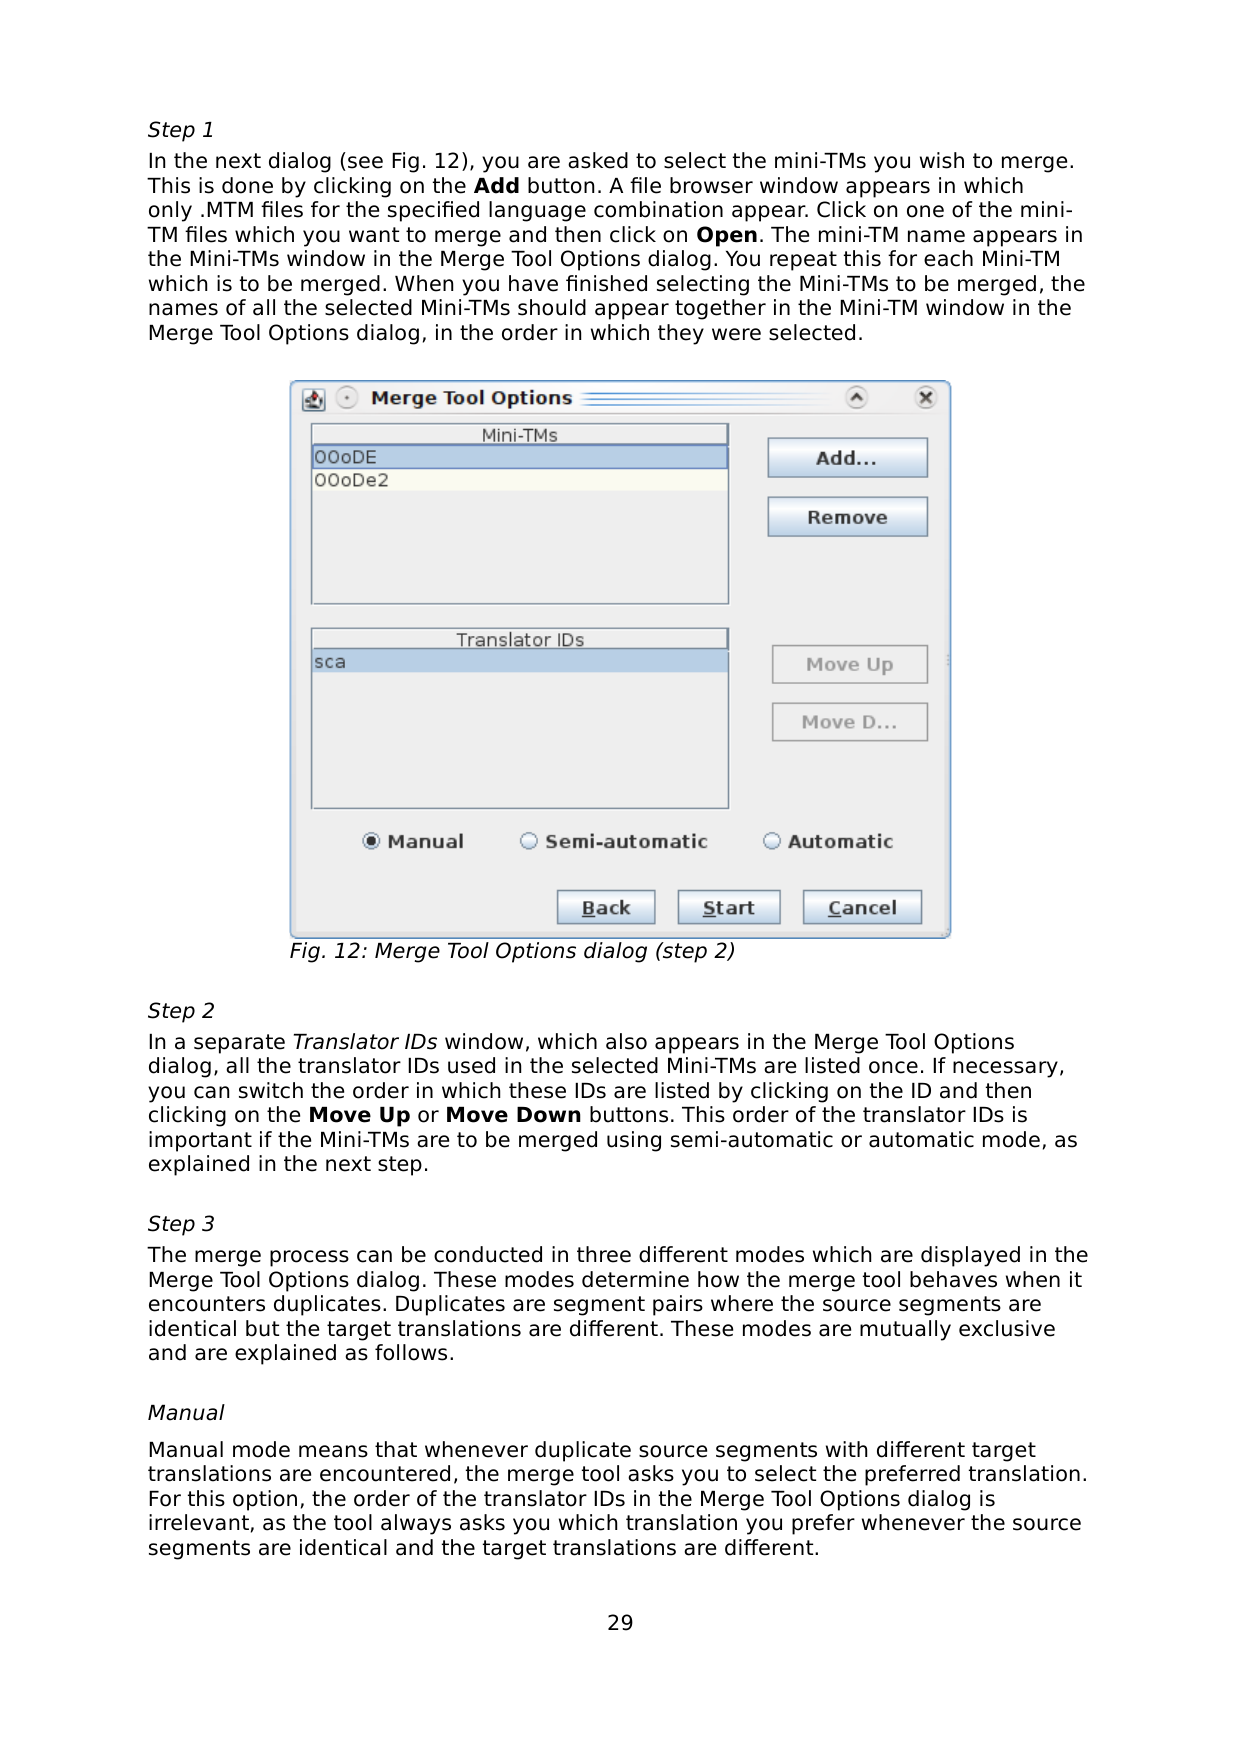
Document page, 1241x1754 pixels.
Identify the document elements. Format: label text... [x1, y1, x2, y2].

text In the next dialog (see Fig. 12), you are asked to select the mini-TMs you wish to merge. This is done by clicking on the Add button. A file browser window appears in which only .MTM files for the specified language combination appear. Click on one of the mini-TM files which you want to merge and then click on Open. The mini-TM name appears in the Mini-TMs window in the Merge Tool Options dialog. You repeat this for each Mini-TM which is to be merged. When you have finished selecting the Mini-TMs to be merged, the names of all the selected Mini-TMs should appear together in the Mini-TM window in the Merge Tool Options dialog, in the order in which they were selected. [148, 149, 1093, 345]
list Fig. 12: Merge Tool Options dialog (step 2) [289, 939, 951, 963]
text Manual [148, 1401, 1093, 1425]
text In a separate Translator IDs window, which also appears in the Merge Tool Options dialog, all the translator IDs used in the selected Mini-TMs are listed once. If necessary, you can switch the order in which these IDs are listed by clicking on the ID and then clicking on the Move Up or Move Down buttons. This order of the translator IDs is important if the Mini-TMs are to be merged using semi-automatic or automatic mode, as explained in the next step. [148, 1030, 1093, 1177]
text The merge process can be conducted in three different modes which are displayed in the Merge Tool Options dialog. These modes determine how the merge tool behaves when it encounters duplicates. Duplicates are segment pairs where the source segments are identical but the target translations are different. These modes are mutually exclusive and are explained as follows. [148, 1243, 1093, 1365]
text Manual mode means that whenever duplicate source segments with different target translations are encountered, the merge tool asks you to select the preferred translation. For this option, the order of the translator IDs in the Merge Tool Options dialog is irrelevant, as the tool always asks you which translation you prefer whenever the source segments are identical and the target translations are different. [148, 1438, 1093, 1560]
picture [289, 380, 952, 939]
